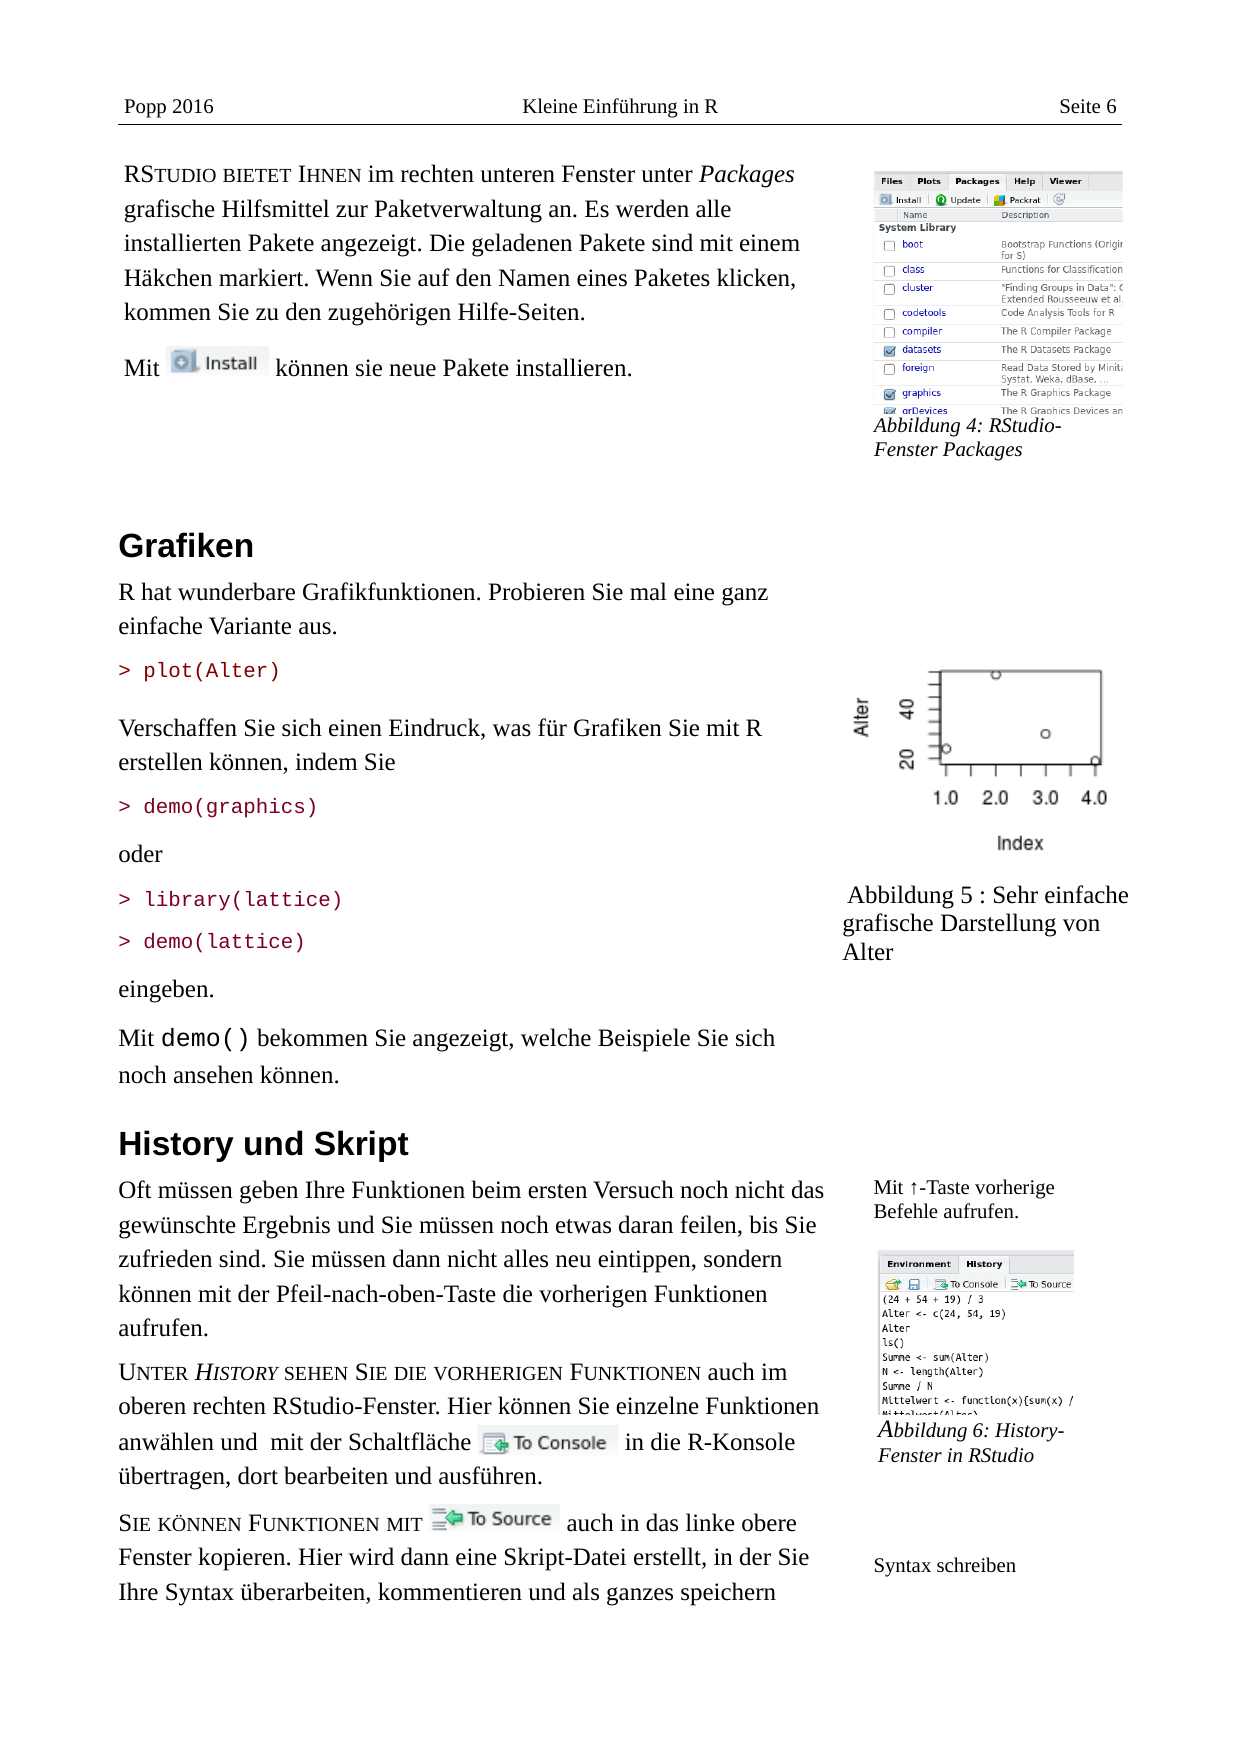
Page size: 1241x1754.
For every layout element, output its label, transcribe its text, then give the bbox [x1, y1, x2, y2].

table_cell [856, 159, 1123, 505]
table_header Oft müssen geben Ihre Funktionen beim ersten Versuch noch nicht das gewünschte Ergebnis und Sie müssen noch etwas daran feilen, bis Sie zufrieden sind. Sie müssen dann nicht alles neu eintippen, sondern können mit der Pfeil-nach-oben-Taste die vorherigen Funktionen aufrufen. [118, 1175, 856, 1357]
table_header R hat wunderbare Grafikfunktionen. Probieren Sie mal eine ganz einfache Variante aus. > plot(Alter) Verschaffen Sie sich einen Eindruck, was für Grafiken Sie mit R erstellen können, indem Sie > demo(graphics) oder > library(lattice) > demo(lattice) eingeben. Mit demo() bekommen Sie angezeigt, welche Beispiele Sie sich noch ansehen können. [118, 577, 856, 1103]
table_header Mit ↑-Taste vorherige Befehle aufrufen. [856, 1175, 1123, 1501]
table_cell Sie können Funktionen mit auch in das linke obere Fenster kopieren. Hier wird dann eine Skript-Datei erstellt, in der Sie Ihre Syntax überarbeiten, kommentieren und als ganzes speichern [118, 1505, 856, 1606]
table_header [840, 578, 1157, 969]
table_cell [856, 1357, 1123, 1505]
table_header [856, 970, 1123, 1103]
table_cell Syntax schreiben [856, 1505, 1123, 1606]
picture [877, 1250, 1074, 1415]
table_cell RStudio bietet Ihnen im rechten unteren Fenster unter Packages grafische Hilfsmittel zur Paketverwaltung an. Es werden alle installierten Pakete angezeigt. Die geladenen Pakete sind mit einem Häkchen markiert. Wenn Sie auf den Namen eines Paketes klicken, kommen Sie zu den zugehörigen Hilfe-Seiten. Mit können sie neue Pakete installieren. [124, 159, 856, 505]
picture [477, 1425, 619, 1456]
picture [165, 346, 269, 376]
picture [873, 171, 1123, 414]
picture [848, 579, 1148, 880]
table_cell Unter History sehen Sie die vorherigen Funktionen auch im oberen rechten RStudio-Fenster. Hier können Sie einzelne Funktionen anwählen und mit der Schaltfläche in die R-Konsole übertragen, dort bearbeiten und ausführen. [118, 1357, 856, 1505]
picture [428, 1504, 560, 1532]
subtitle Grafiken [118, 526, 1122, 564]
subtitle History und Skript [118, 1124, 1122, 1163]
